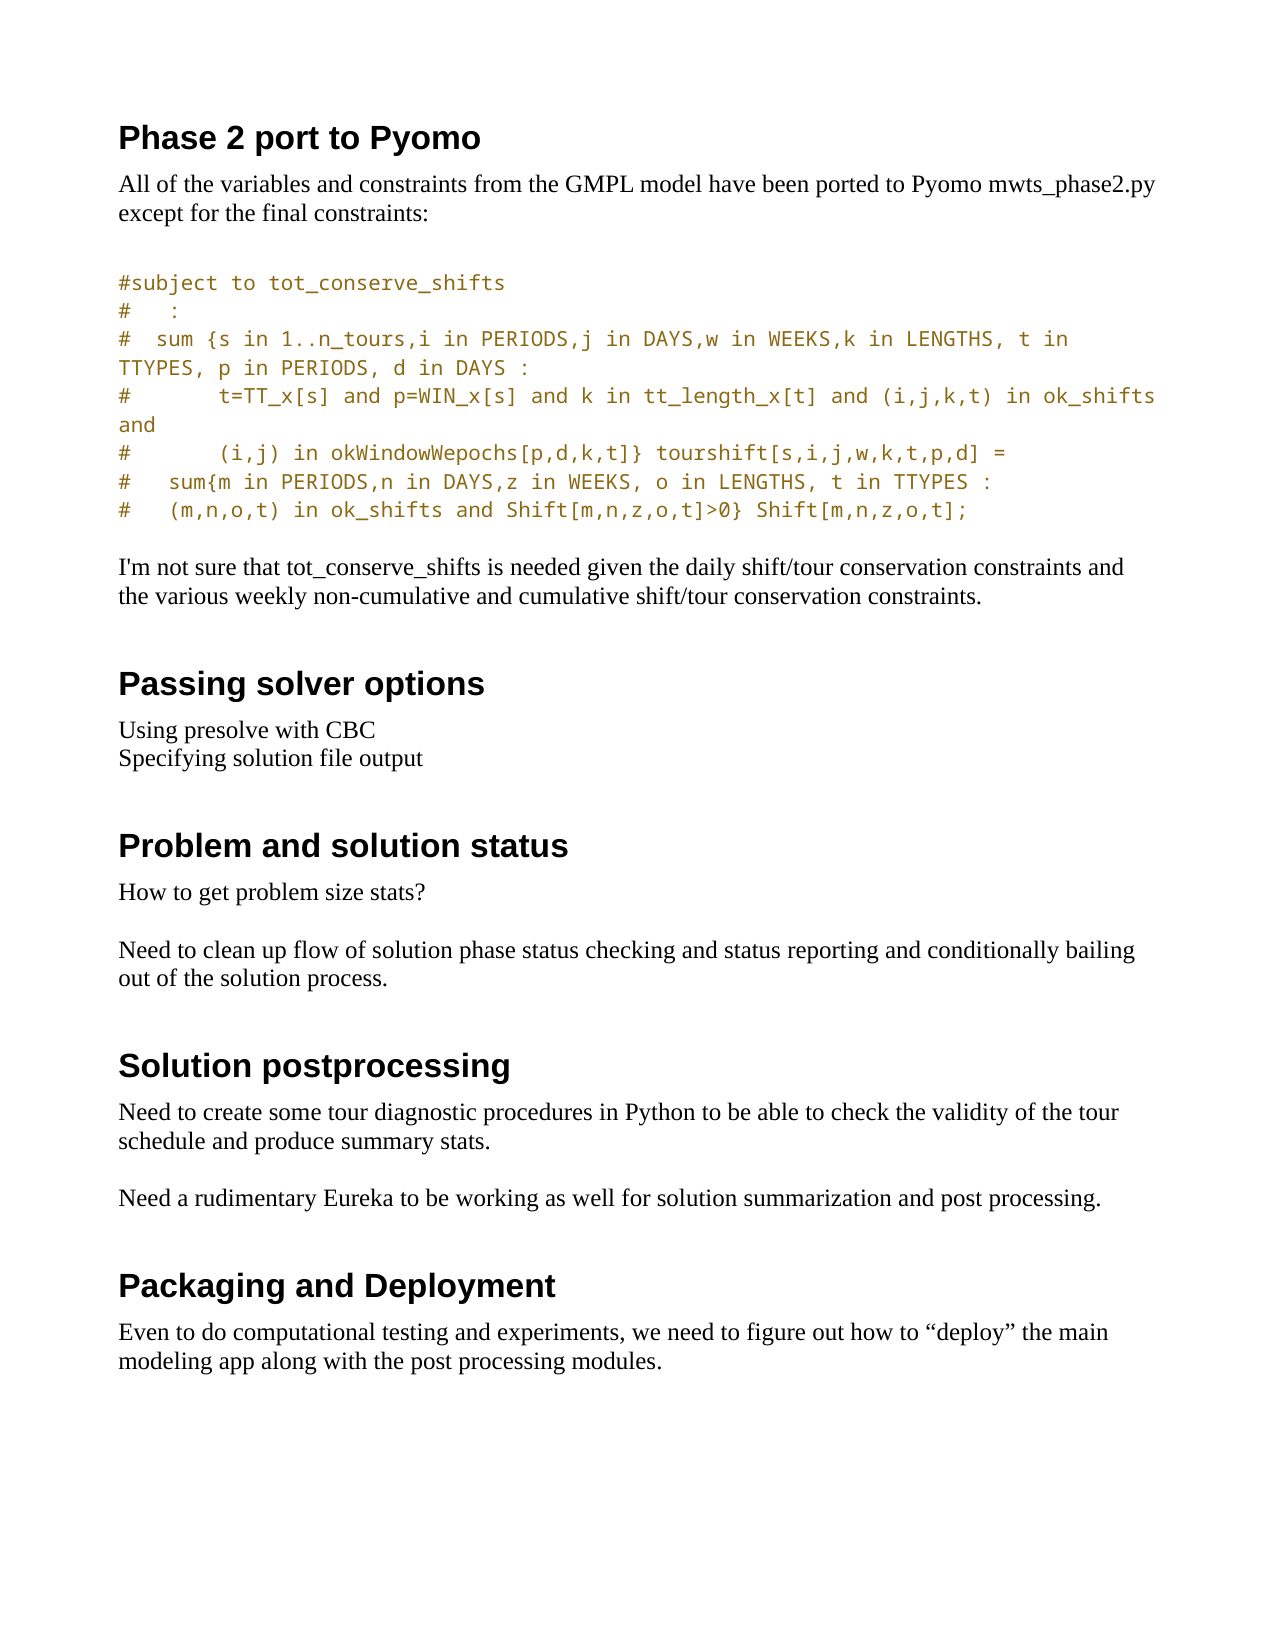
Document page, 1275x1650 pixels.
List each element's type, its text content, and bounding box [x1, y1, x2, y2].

text # sum{m in PERIODS,n in DAYS,z in WEEKS, o in LENGTHS, t in TTYPES : [118, 467, 1157, 495]
text Need to create some tour diagnostic procedures in Python to be able to check the validity of the tour schedule and produce summary stats. [118, 1097, 1157, 1154]
text # : [118, 296, 1157, 324]
subtitle Passing solver options [118, 664, 1157, 702]
text # (m,n,o,t) in ok_shifts and Shift[m,n,z,o,t]>0} Shift[m,n,z,o,t]; [118, 495, 1157, 524]
text Need a rudimentary Eureka to be working as well for solution summarization and post processing. [118, 1183, 1157, 1212]
text I'm not sure that tot_conserve_shifts is needed given the daily shift/tour conservation constraints and the various weekly non-cumulative and cumulative shift/tour conservation constraints. [118, 552, 1157, 610]
text Need to clean up flow of solution phase status checking and status reporting and conditionally bailing out of the solution process. [118, 935, 1157, 992]
text # (i,j) in okWindowWepochs[p,d,k,t]} tourshift[s,i,j,w,k,t,p,d] = [118, 438, 1157, 467]
subtitle Problem and solution status [118, 826, 1157, 865]
text Using presolve with CBC [118, 715, 1157, 743]
subtitle Packaging and Deployment [118, 1266, 1157, 1304]
subtitle Phase 2 port to Pyomo [118, 118, 1157, 157]
text How to get problem size stats? [118, 877, 1157, 906]
text #subject to tot_conserve_shifts [118, 268, 1157, 296]
text # t=TT_x[s] and p=WIN_x[s] and k in tt_length_x[t] and (i,j,k,t) in ok_shifts and [118, 381, 1157, 438]
text Specifying solution file output [118, 743, 1157, 772]
text # sum {s in 1..n_tours,i in PERIODS,j in DAYS,w in WEEKS,k in LENGTHS, t in TTYPES, p in PERIODS, d in DAYS : [118, 324, 1157, 381]
subtitle Solution postprocessing [118, 1046, 1157, 1084]
text Even to do computational testing and experiments, we need to figure out how to “deploy” the main modeling app along with the post processing modules. [118, 1317, 1157, 1374]
text All of the variables and constraints from the GMPL model have been ported to Pyomo mwts_phase2.py except for the final constraints: [118, 169, 1157, 227]
